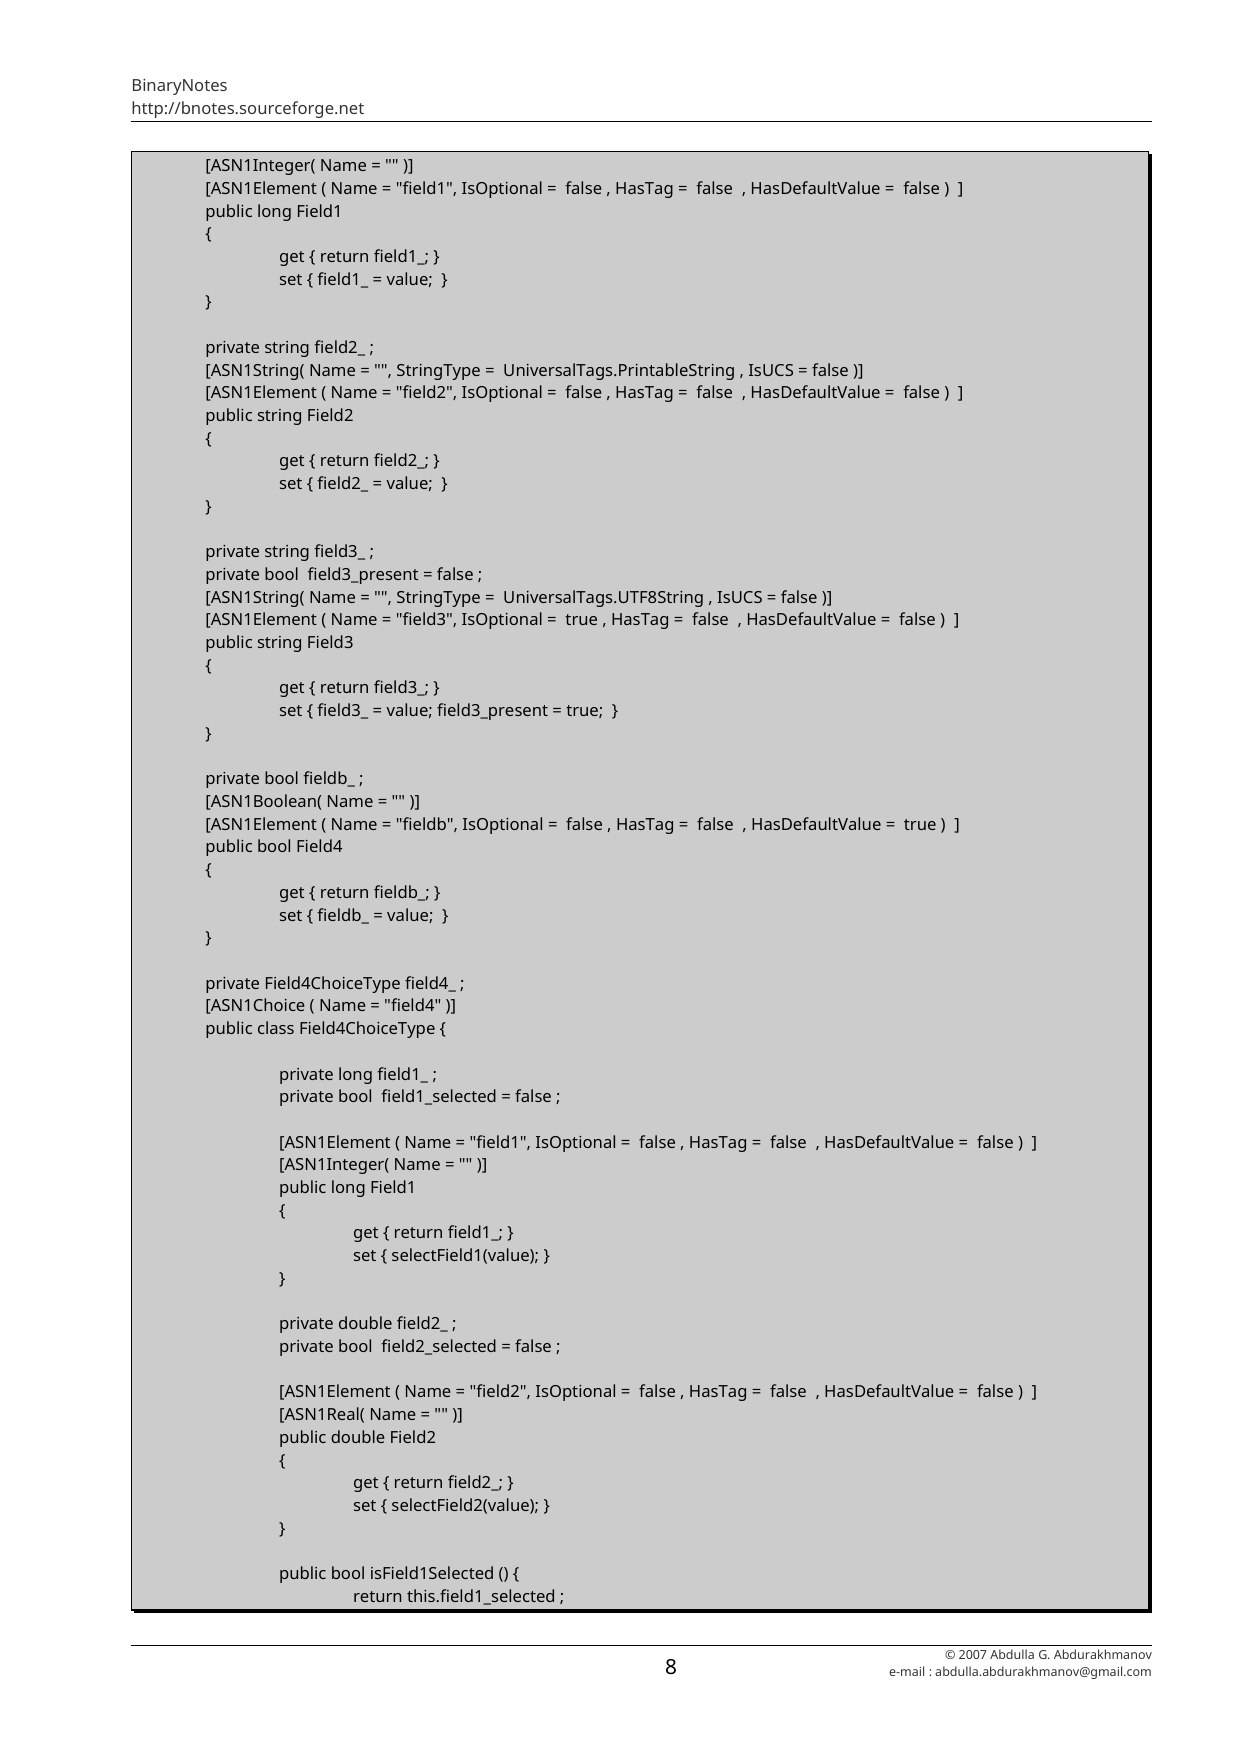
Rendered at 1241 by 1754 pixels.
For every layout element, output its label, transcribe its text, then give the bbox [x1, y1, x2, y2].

text } [132, 491, 1148, 514]
text private double field2_ ; [132, 1286, 1148, 1332]
text set { fieldb_ = value; } [132, 900, 1148, 923]
text } [132, 923, 1148, 946]
text [ASN1Element ( Name = "field1", IsOptional = false , HasTag = false , HasDefaultValue = false ) ] [132, 173, 1148, 196]
text { [132, 650, 1148, 673]
text private bool field3_present = false ; [132, 559, 1148, 582]
text private string field2_ ; [132, 332, 1148, 355]
text private bool fieldb_ ; [132, 764, 1148, 787]
text private long field1_ ; [132, 1059, 1148, 1082]
text [ASN1Element ( Name = "fieldb", IsOptional = false , HasTag = false , HasDefaultValue = true ) ] [132, 809, 1148, 832]
text [ASN1Element ( Name = "field3", IsOptional = true , HasTag = false , HasDefaultValue = false ) ] [132, 605, 1148, 628]
text set { field2_ = value; } [132, 469, 1148, 491]
text [ASN1Integer( Name = "" )] [132, 152, 1148, 173]
text get { return field1_; } [132, 1218, 1148, 1241]
text public long Field1 [132, 196, 1148, 219]
text public long Field1 [132, 1173, 1148, 1195]
text [ASN1Element ( Name = "field2", IsOptional = false , HasTag = false , HasDefaultValue = false ) ] [132, 378, 1148, 401]
text [ASN1Element ( Name = "field2", IsOptional = false , HasTag = false , HasDefaultValue = false ) ] [132, 1377, 1148, 1400]
text return this.field1_selected ; [132, 1581, 1148, 1609]
text { [132, 1445, 1148, 1468]
text set { field3_ = value; field3_present = true; } [132, 696, 1148, 718]
text } [132, 1513, 1148, 1536]
text get { return field1_; } [132, 242, 1148, 264]
text get { return field2_; } [132, 446, 1148, 469]
text { [132, 1195, 1148, 1218]
text get { return fieldb_; } [132, 877, 1148, 900]
text private Field4ChoiceType field4_ ; [132, 968, 1148, 991]
text public string Field3 [132, 628, 1148, 650]
text private string field3_ ; [132, 537, 1148, 559]
text get { return field2_; } [132, 1468, 1148, 1491]
text { [132, 219, 1148, 242]
text { [132, 423, 1148, 446]
text [ASN1Integer( Name = "" )] [132, 1150, 1148, 1173]
text } [132, 1263, 1148, 1286]
text public bool isField1Selected () { [132, 1559, 1148, 1581]
text } [132, 287, 1148, 310]
text private bool field2_selected = false ; [132, 1332, 1148, 1354]
text { [132, 855, 1148, 877]
text public class Field4ChoiceType { [132, 1014, 1148, 1036]
text [ASN1Choice ( Name = "field4" )] [132, 991, 1148, 1014]
text get { return field3_; } [132, 673, 1148, 696]
text [ASN1String( Name = "", StringType = UniversalTags.UTF8String , IsUCS = false )] [132, 582, 1148, 605]
text [ASN1String( Name = "", StringType = UniversalTags.PrintableString , IsUCS = false )] [132, 355, 1148, 378]
text [ASN1Element ( Name = "field1", IsOptional = false , HasTag = false , HasDefaultValue = false ) ] [132, 1127, 1148, 1150]
text set { selectField1(value); } [132, 1241, 1148, 1263]
text [ASN1Real( Name = "" )] [132, 1400, 1148, 1422]
text } [132, 718, 1148, 741]
text private bool field1_selected = false ; [132, 1082, 1148, 1104]
text public string Field2 [132, 401, 1148, 423]
text [ASN1Boolean( Name = "" )] [132, 787, 1148, 809]
text public double Field2 [132, 1422, 1148, 1445]
text set { field1_ = value; } [132, 264, 1148, 287]
text public bool Field4 [132, 832, 1148, 855]
text set { selectField2(value); } [132, 1491, 1148, 1513]
